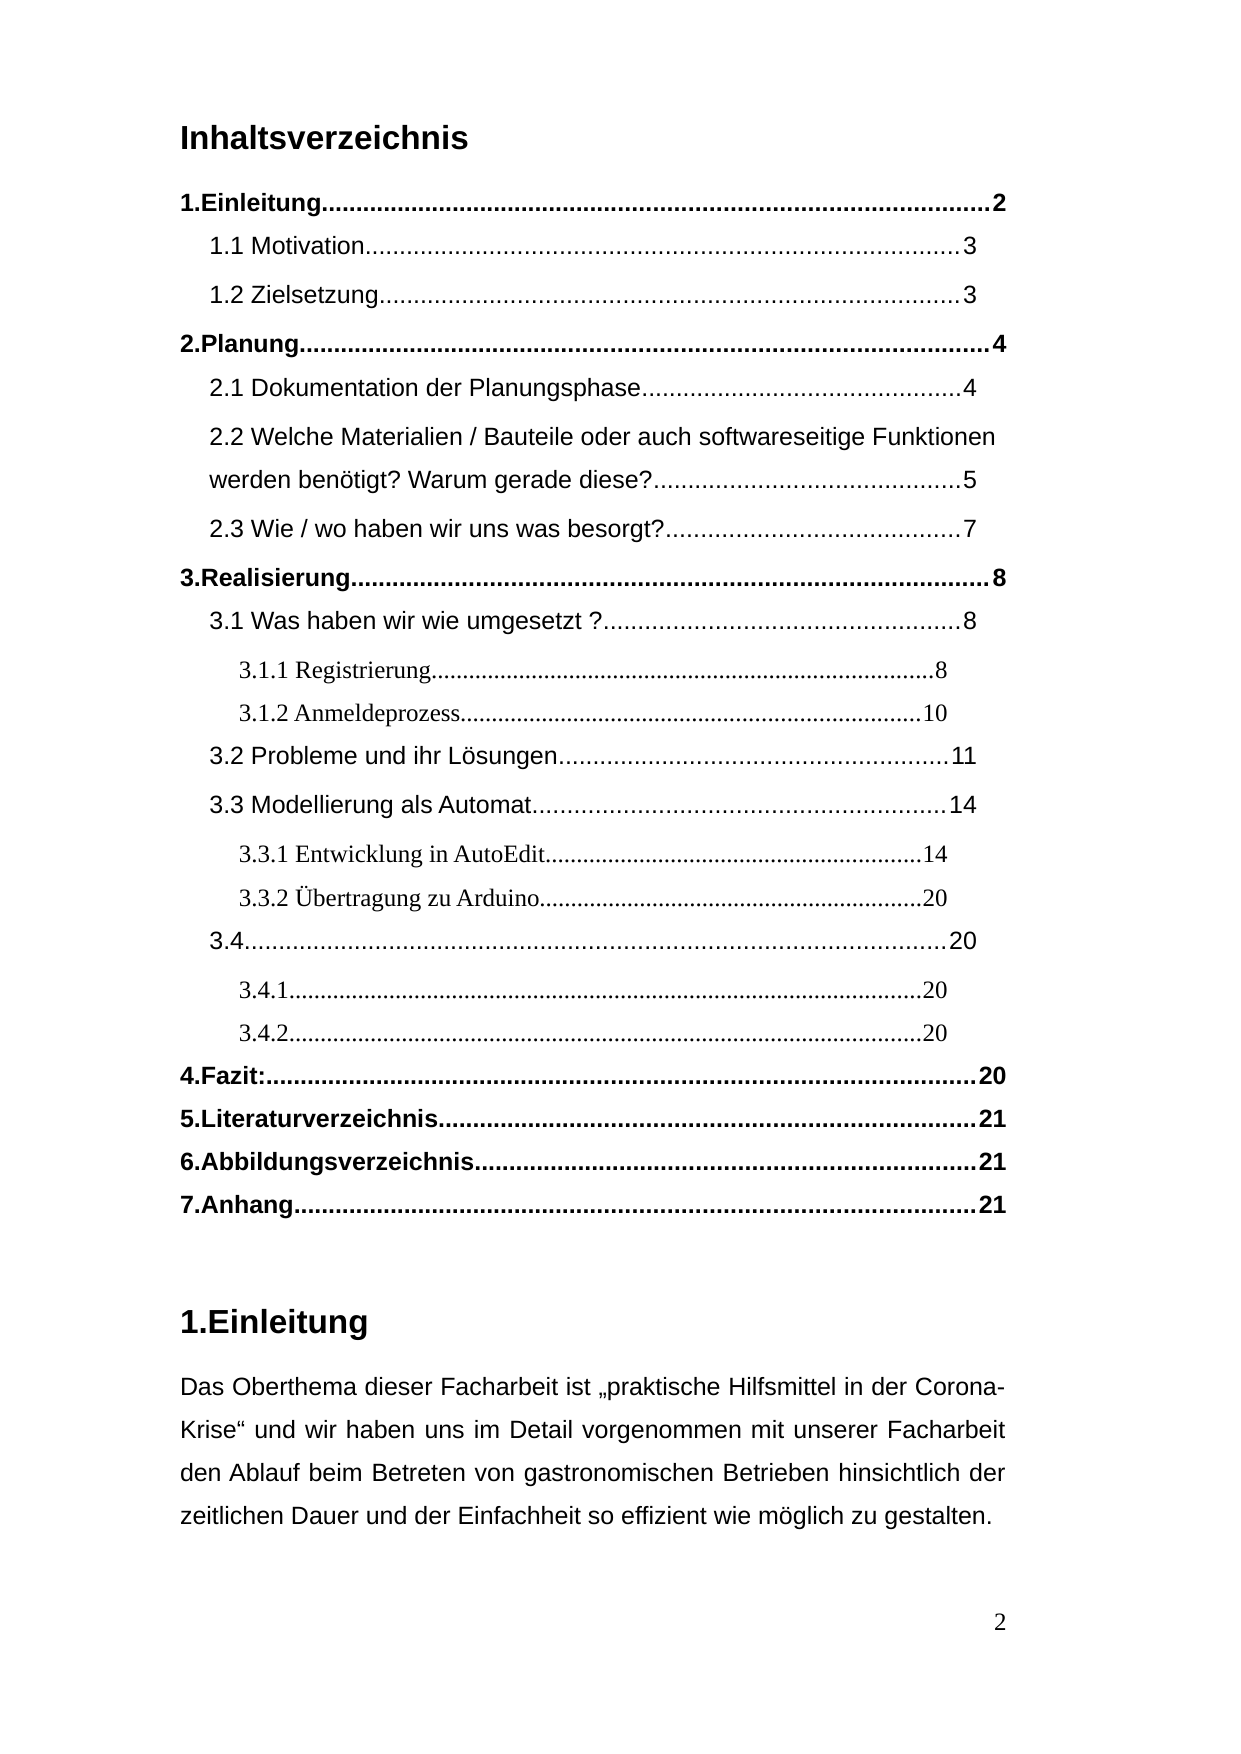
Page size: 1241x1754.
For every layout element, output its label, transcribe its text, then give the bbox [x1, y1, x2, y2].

text 1.2 Zielsetzung 3 [209, 280, 1006, 309]
text 2.Planung 4 [180, 329, 1006, 358]
text 3.3.1 Entwicklung in AutoEdit 14 [239, 839, 1006, 868]
text 3.1 Was haben wir wie umgesetzt ? 8 [209, 606, 1006, 635]
text 3.2 Probleme und ihr Lösungen 11 [209, 741, 1006, 770]
text 3.4.1 20 [239, 975, 1006, 1003]
text 2.3 Wie / wo haben wir uns was besorgt? 7 [209, 514, 1006, 543]
text 3.3 Modellierung als Automat 14 [209, 790, 1006, 819]
text 7.Anhang 21 [180, 1190, 1006, 1219]
text 2.1 Dokumentation der Planungsphase 4 [209, 373, 1006, 401]
text 1.1 Motivation 3 [209, 231, 1006, 260]
subtitle Inhaltsverzeichnis [180, 118, 1006, 157]
text 4.Fazit: 20 [180, 1061, 1006, 1090]
text 1.Einleitung 2 [180, 188, 1006, 217]
text 6.Abbildungsverzeichnis 21 [180, 1147, 1006, 1176]
text 3.4.2 20 [239, 1018, 1006, 1047]
text 2.2 Welche Materialien / Bauteile oder auch softwareseitige Funktionen werden benötigt? Warum gerade diese? 5 [209, 422, 1006, 493]
text 3.1.1 Registrierung 8 [239, 655, 1006, 684]
text 3.Realisierung 8 [180, 563, 1006, 592]
subtitle 1.Einleitung [180, 1302, 1006, 1340]
text 3.1.2 Anmeldeprozess 10 [239, 698, 1006, 727]
text 3.3.2 Übertragung zu Arduino 20 [239, 883, 1006, 911]
text 5.Literaturverzeichnis 21 [180, 1104, 1006, 1133]
text 3.4 20 [209, 926, 1006, 954]
text Das Oberthema dieser Facharbeit ist „praktische Hilfsmittel in der Corona-Krise“ und wir haben uns im Detail vorgenommen mit unserer Facharbeit den Ablauf beim Betreten von gastronomischen Betrieben hinsichtlich der zeitlichen Dauer und der Einfachheit so effizient wie möglich zu gestalten. [180, 1372, 1006, 1530]
